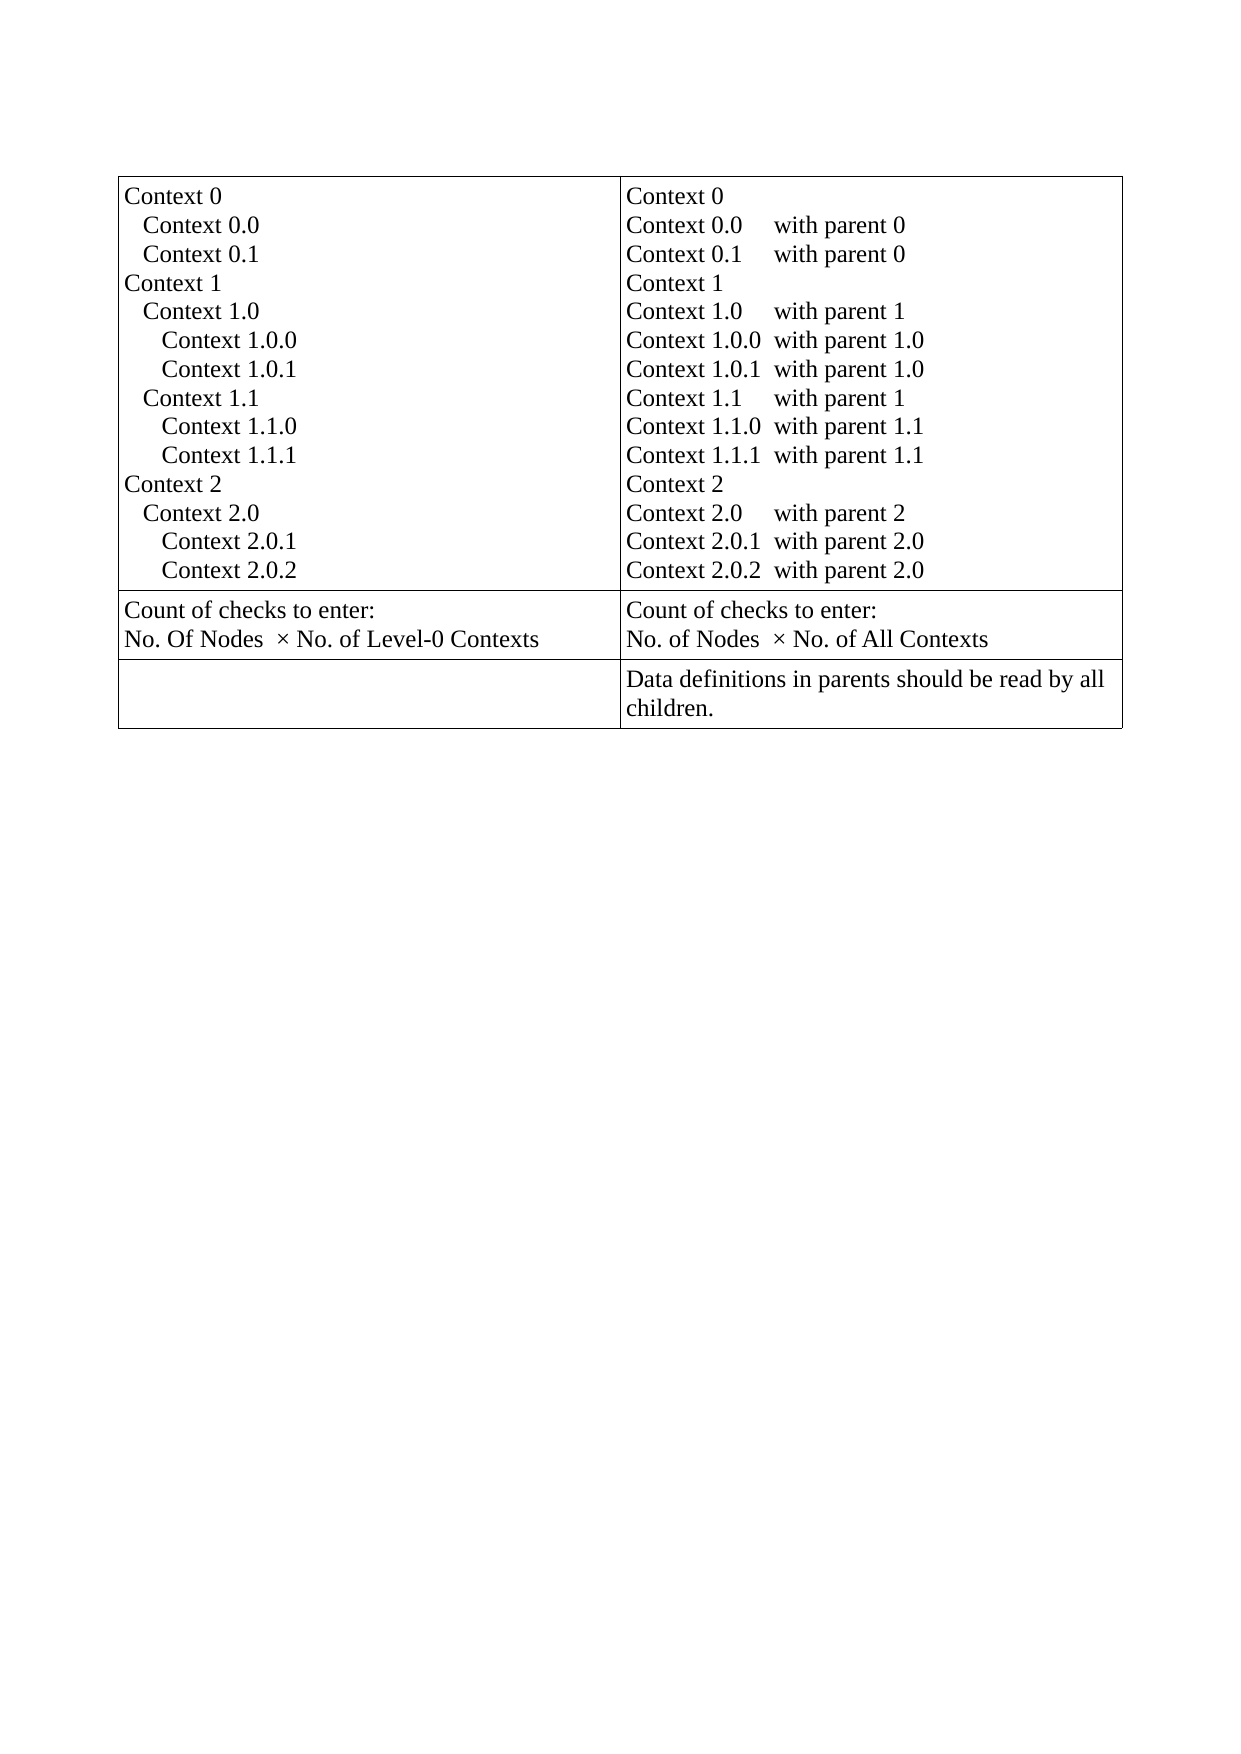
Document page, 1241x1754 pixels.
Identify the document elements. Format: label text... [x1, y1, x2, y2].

table_header Context 0 Context 0.0 Context 0.1 Context 1 Context 1.0 Context 1.0.0 Context 1.0.1 Context 1.1 Context 1.1.0 Context 1.1.1 Context 2 Context 2.0 Context 2.0.1 Context 2.0.2 [119, 177, 620, 590]
table_cell Count of checks to enter: No. Of Nodes × No. of Level-0 Contexts [119, 591, 620, 659]
table_cell Data definitions in parents should be read by all children. [621, 660, 1122, 728]
table_cell [119, 660, 620, 728]
table_cell Count of checks to enter: No. of Nodes × No. of All Contexts [621, 591, 1122, 659]
table_header Context 0 Context 0.0 with parent 0 Context 0.1 with parent 0 Context 1 Context 1.0 with parent 1 Context 1.0.0 with parent 1.0 Context 1.0.1 with parent 1.0 Context 1.1 with parent 1 Context 1.1.0 with parent 1.1 Context 1.1.1 with parent 1.1 Context 2 Context 2.0 with parent 2 Context 2.0.1 with parent 2.0 Context 2.0.2 with parent 2.0 [621, 177, 1122, 590]
